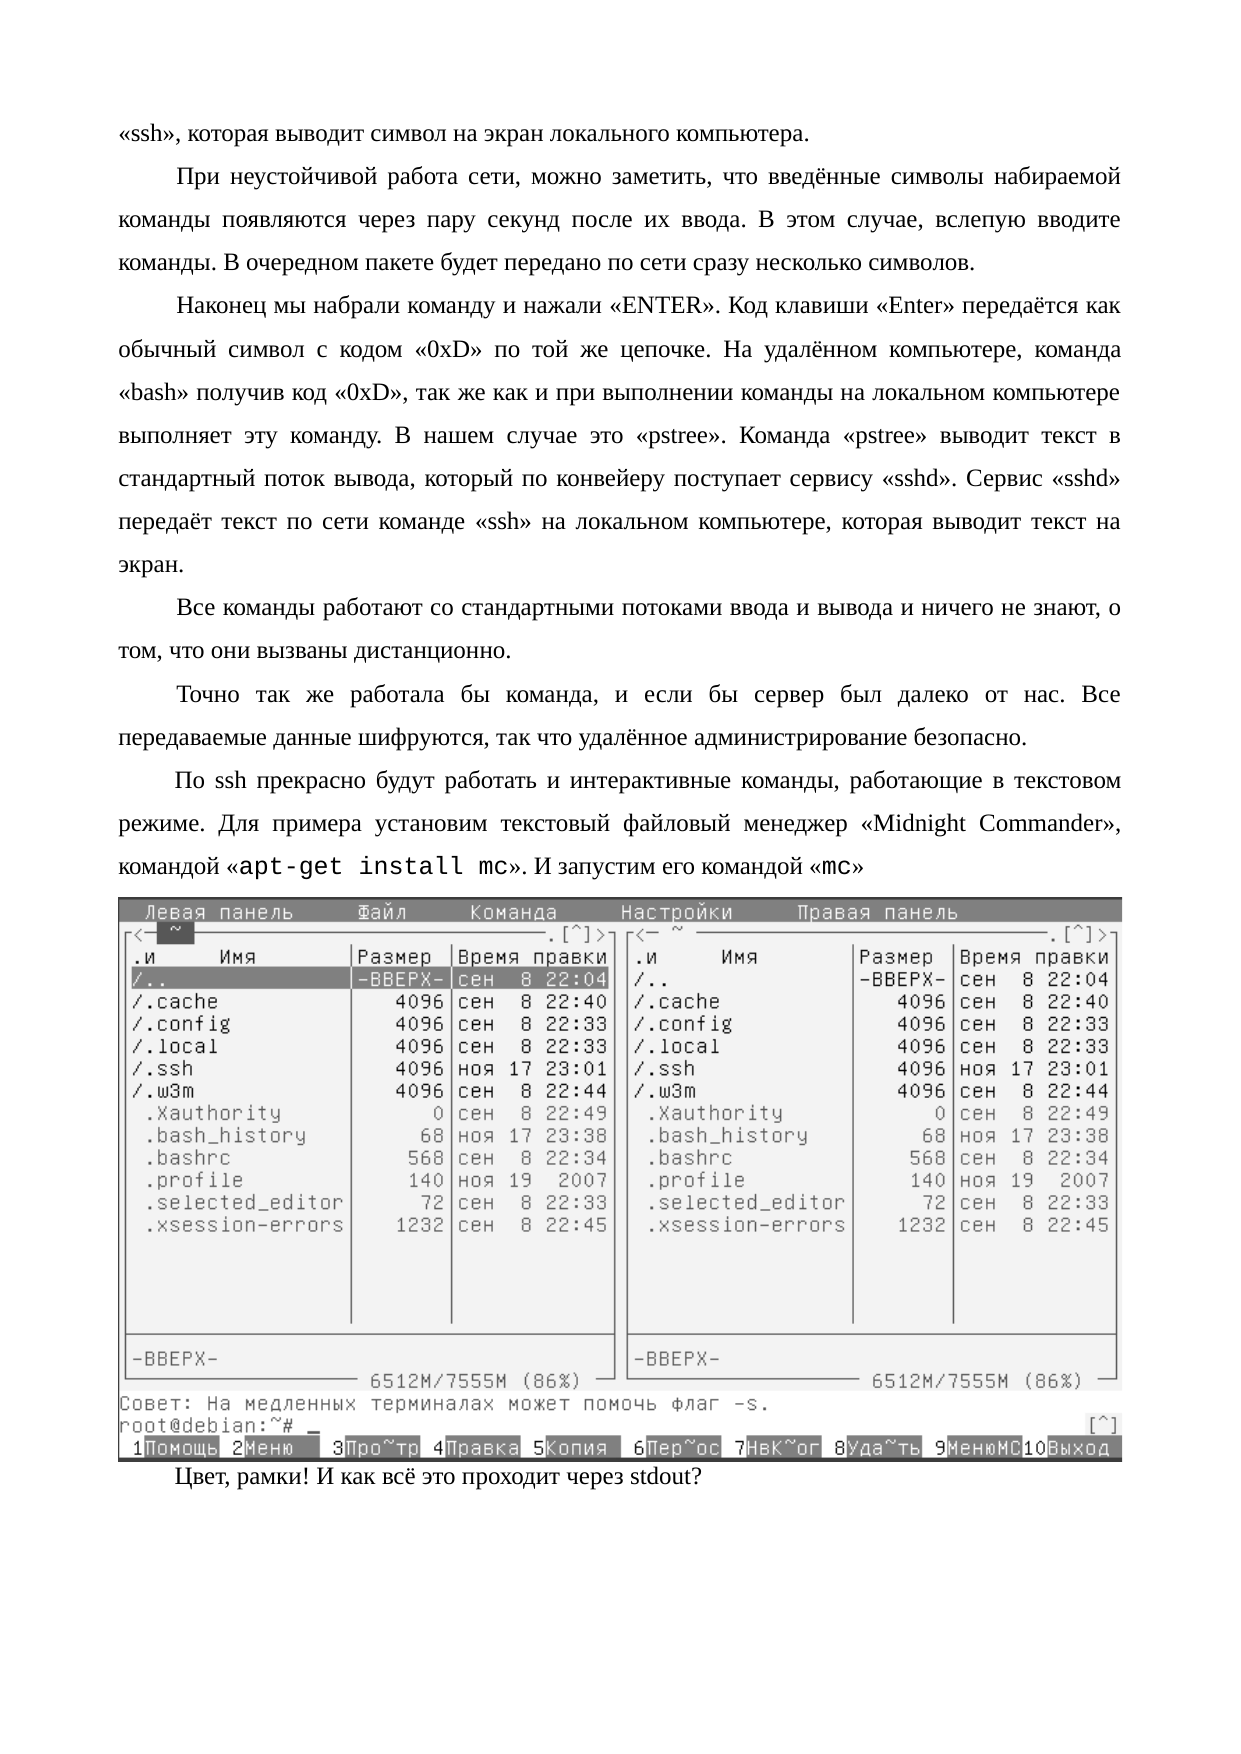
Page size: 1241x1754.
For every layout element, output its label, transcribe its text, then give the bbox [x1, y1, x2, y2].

text Все команды работают со стандартными потоками ввода и вывода и ничего не знают, о том, что они вызваны дистанционно. [118, 592, 1122, 664]
text Точно так же работала бы команда, и если бы сервер был далеко от нас. Все передаваемые данные шифруются, так что удалённое администрирование безопасно. [118, 679, 1122, 751]
text «ssh», которая выводит символ на экран локального компьютера. [118, 118, 1122, 147]
text Наконец мы набрали команду и нажали «ENTER». Код клавиши «Enter» передаётся как обычный символ с кодом «0xD» по той же цепочке. На удалённом компьютере, команда «bash» получив код «0xD», так же как и при выполнении команды на локальном компьютере выполняет эту команду. В нашем случае это «pstree». Команда «pstree» выводит текст в стандартный поток вывода, который по конвейеру поступает сервису «sshd». Сервис «sshd» передаёт текст по сети команде «ssh» на локальном компьютере, которая выводит текст на экран. [118, 291, 1122, 578]
picture [118, 897, 1123, 1462]
text По ssh прекрасно будут работать и интерактивные команды, работающие в текстовом режиме. Для примера установим текстовый файловый менеджер «Midnight Commander», командой «apt-get install mc». И запустим его командой «mc» [118, 765, 1122, 882]
text При неустойчивой работа сети, можно заметить, что введённые символы набираемой команды появляются через пару секунд после их ввода. В этом случае, вслепую вводите команды. В очередном пакете будет передано по сети сразу несколько символов. [118, 161, 1122, 276]
text Цвет, рамки! И как всё это проходит через stdout? [118, 1462, 1122, 1490]
